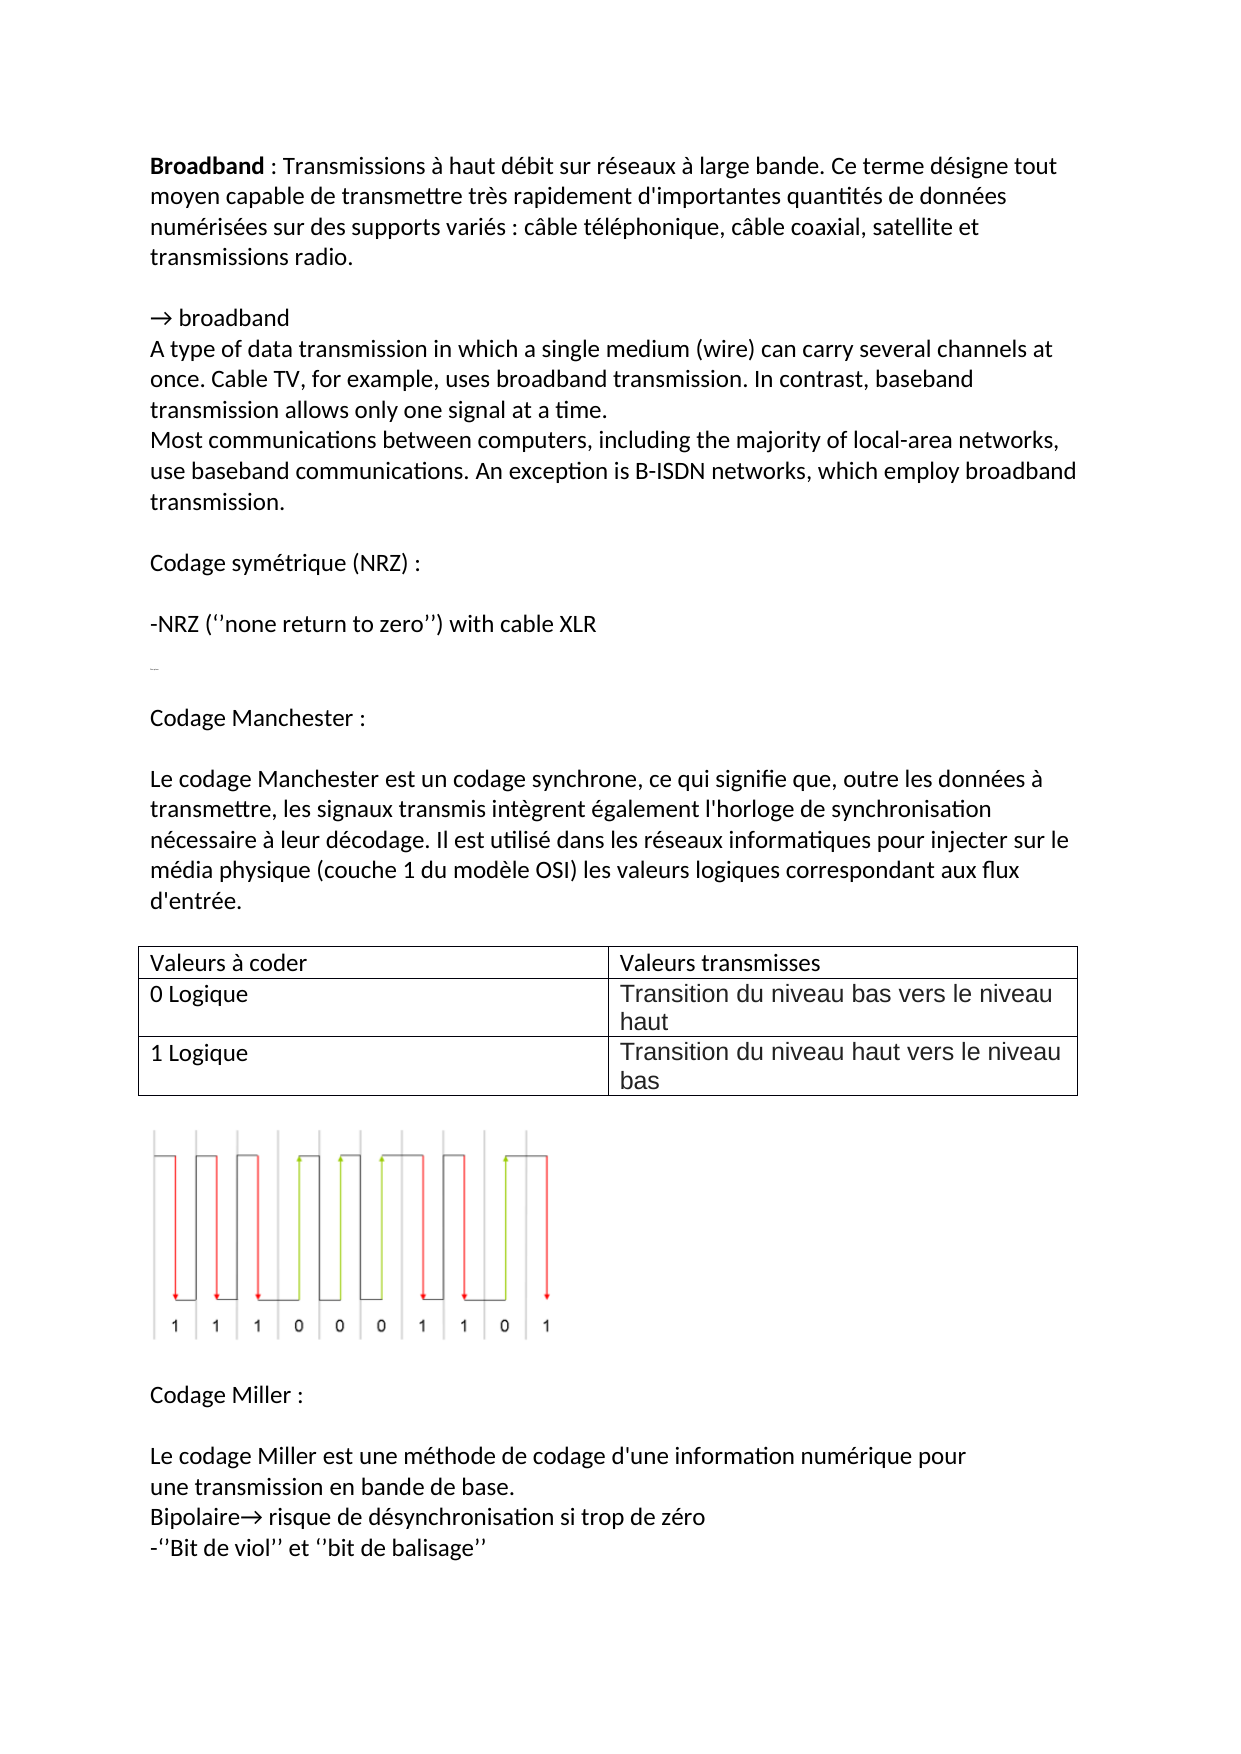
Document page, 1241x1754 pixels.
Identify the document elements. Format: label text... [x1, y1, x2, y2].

text Le codage Manchester est un codage synchrone, ce qui signifie que, outre les données à transmettre, les signaux transmis intègrent également l'horloge de synchronisation nécessaire à leur décodage. Il est utilisé dans les réseaux informatiques pour injecter sur le média physique (couche 1 du modèle OSI) les valeurs logiques correspondant aux flux d'entrée. [150, 763, 1090, 916]
text Broadband : Transmissions à haut débit sur réseaux à large bande. Ce terme désigne tout moyen capable de transmettre très rapidement d'importantes quantités de données numérisées sur des supports variés : câble téléphonique, câble coaxial, satellite et transmissions radio. [150, 150, 1090, 272]
table_cell Transition du niveau haut vers le niveau bas [609, 1037, 1077, 1095]
text → broadband A type of data transmission in which a single medium (wire) can carry several channels at once. Cable TV, for example, uses broadband transmission. In contrast, baseband transmission allows only one signal at a time. Most communications between computers, including the majority of local-area networks, use baseband communications. An exception is B-ISDN networks, which employ broadband transmission. [150, 303, 1090, 516]
text Codage Manchester : [150, 702, 1090, 732]
text Bipolaire→ risque de désynchronisation si trop de zéro [150, 1501, 1090, 1532]
text Codage symétrique (NRZ) : [150, 547, 1090, 577]
table_header Valeurs à coder [139, 947, 608, 978]
text -NRZ (‘’none return to zero’’) with cable XLR [150, 608, 1090, 638]
text Le codage Miller est une méthode de codage d'une information numérique pour une transmission en bande de base. [150, 1440, 1090, 1501]
table_cell 0 Logique [139, 979, 608, 1036]
picture [150, 1126, 553, 1343]
table_cell 1 Logique [139, 1037, 608, 1095]
table_header Valeurs transmisses [609, 947, 1077, 978]
text -‘’Bit de viol’’ et ‘’bit de balisage’’ [150, 1532, 1090, 1562]
table_cell Transition du niveau bas vers le niveau haut [609, 979, 1077, 1036]
text Codage Miller : [150, 1379, 1090, 1409]
